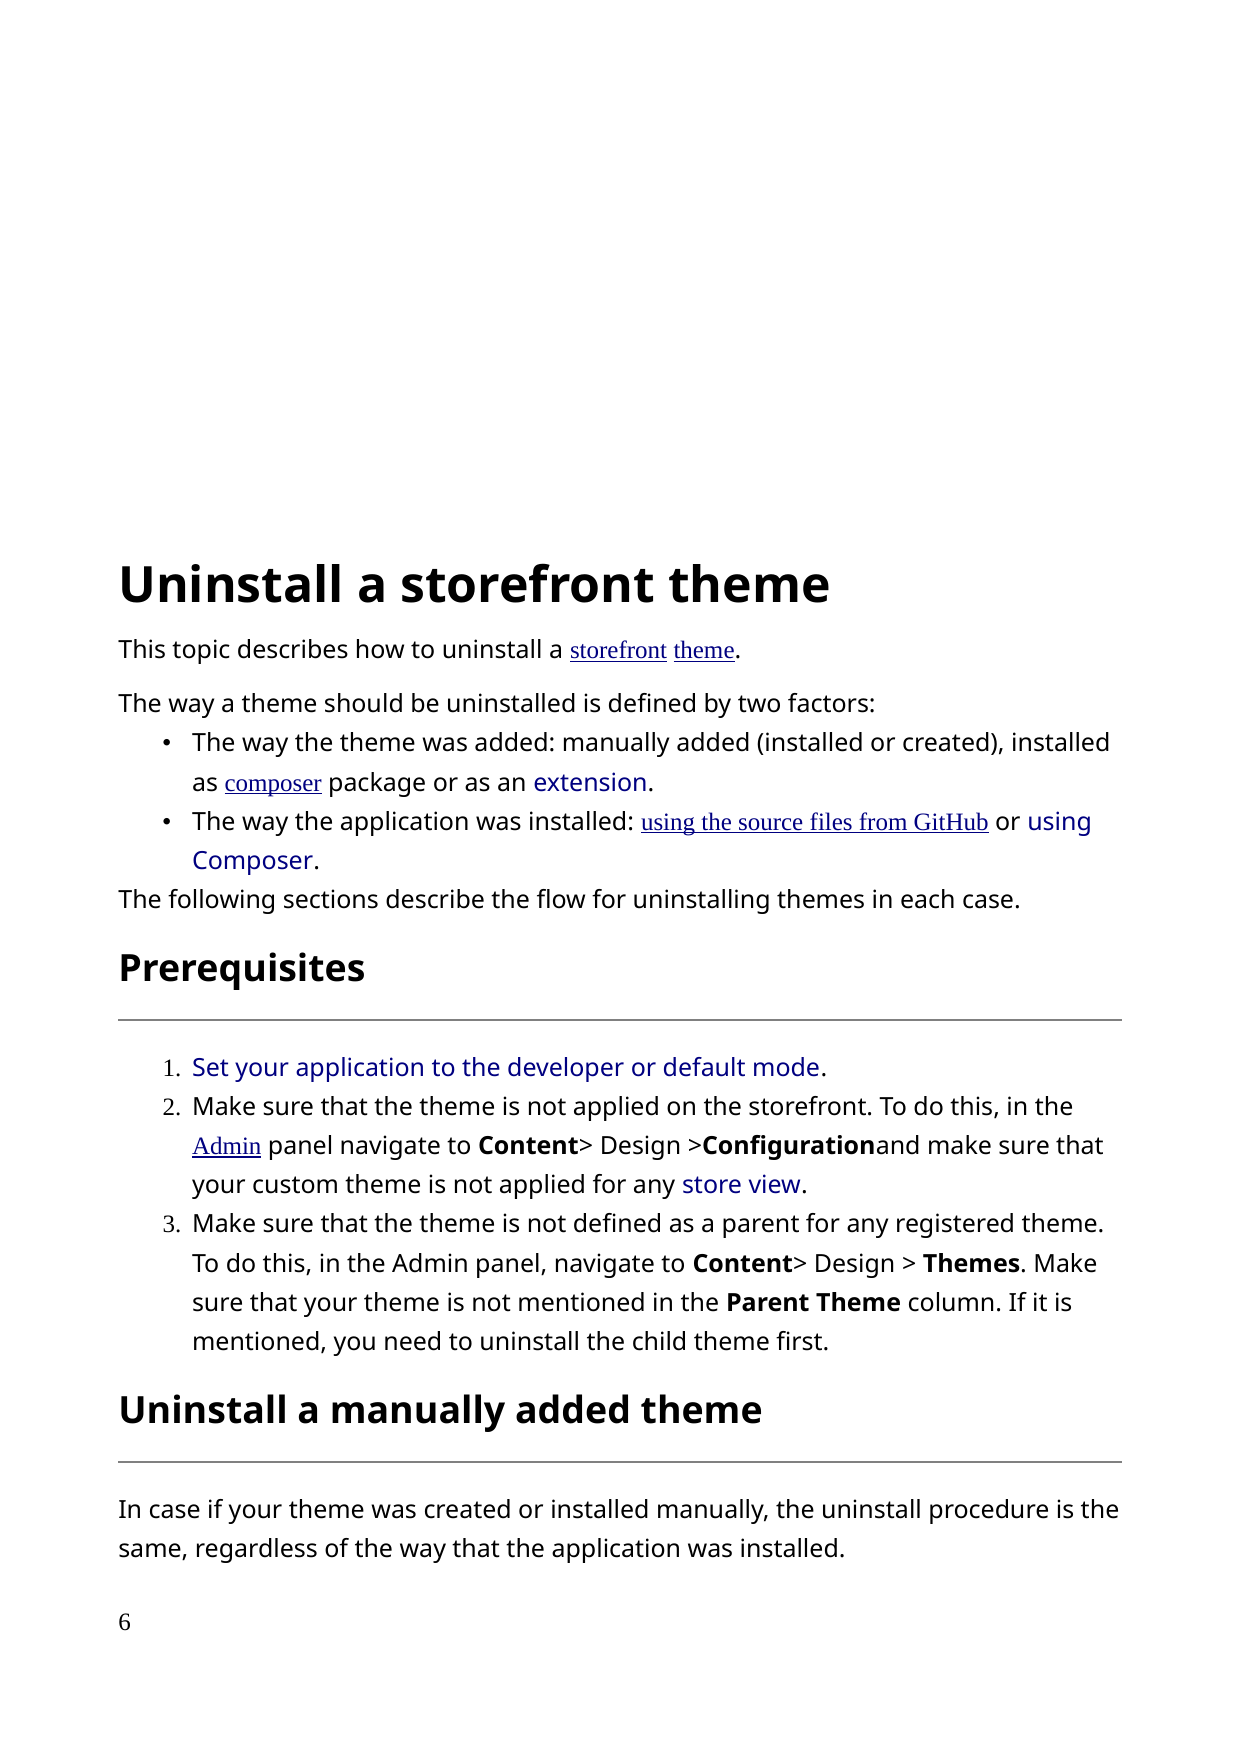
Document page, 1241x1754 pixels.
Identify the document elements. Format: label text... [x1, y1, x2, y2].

text In case if your theme was created or installed manually, the uninstall procedure is the same, regardless of the way that the application was installed. [118, 1491, 1122, 1565]
text This topic describes how to uninstall a storefront theme. [118, 632, 1122, 666]
list The way the application was installed: using the source files from GitHub or using Composer. [162, 803, 1122, 877]
list Set your application to the developer or default mode. [162, 1049, 1122, 1083]
list The way the theme was added: manually added (installed or created), installed as composer package or as an extension. [162, 725, 1122, 798]
subtitle Uninstall a manually added theme [118, 1384, 1122, 1435]
subtitle Prerequisites [118, 942, 1122, 993]
text The following sections describe the flow for uninstalling themes in each case. [118, 882, 1122, 916]
list Make sure that the theme is not defined as a parent for any registered theme. To do this, in the Admin panel, navigate to Content> Design > Themes. Make sure that your theme is not mentioned in the Parent Theme column. If it is mentioned, you need to uninstall the child theme first. [162, 1206, 1122, 1358]
list Make sure that the theme is not applied on the storefront. To do this, in the Admin panel navigate to Content> Design >Configurationand make sure that your custom theme is not applied for any store view. [162, 1089, 1122, 1201]
subtitle Uninstall a storefront theme [118, 549, 1122, 617]
text The way a theme should be uninstalled is defined by two factors: [118, 686, 1122, 720]
